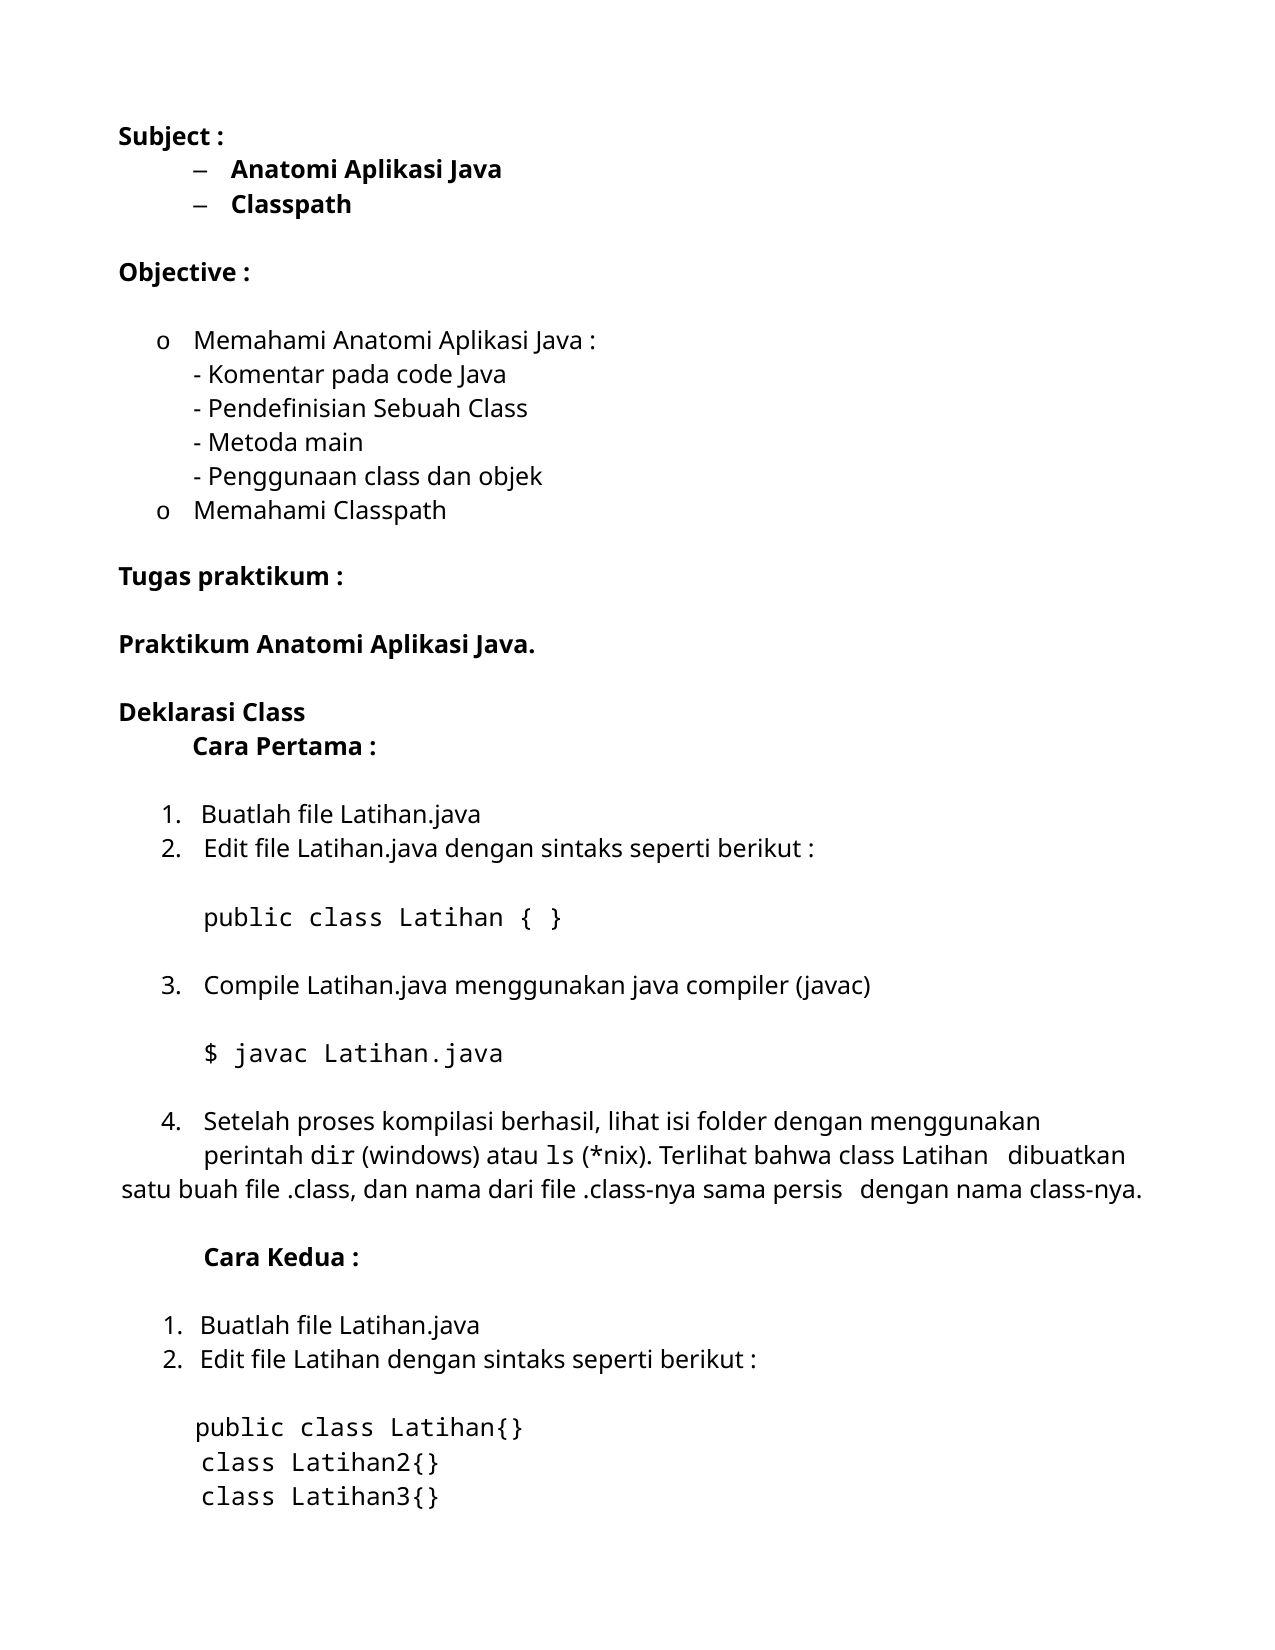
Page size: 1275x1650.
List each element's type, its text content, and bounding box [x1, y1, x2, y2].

list - Pendeﬁnisian Sebuah Class [156, 391, 1157, 425]
list Memahami Anatomi Aplikasi Java : [156, 322, 1157, 357]
list Edit file Latihan dengan sintaks seperti berikut : [162, 1342, 1157, 1376]
text Praktikum Anatomi Aplikasi Java. [118, 627, 1157, 661]
text Cara Pertama : [118, 729, 1157, 763]
text class Latihan2{} [118, 1444, 1157, 1478]
list public class Latihan{} [162, 1376, 1157, 1444]
list Anatomi Aplikasi Java [193, 152, 1157, 186]
list Memahami Classpath [156, 493, 1157, 527]
text Cara Kedua : [121, 1240, 1157, 1274]
list public class Latihan { } [121, 865, 1157, 933]
list Compile Latihan.java menggunakan java compiler (javac) $ javac Latihan.java [121, 967, 1157, 1103]
text class Latihan3{} [118, 1478, 1157, 1512]
list Buatlah file Latihan.java [162, 1308, 1157, 1342]
text Deklarasi Class [118, 695, 1157, 729]
list Buatlah file Latihan.java [121, 797, 1157, 831]
text Objective : [118, 254, 1157, 288]
list - Metoda main [156, 425, 1157, 459]
text Tugas praktikum : [118, 558, 1157, 627]
text Subject : [118, 118, 1157, 152]
list Setelah proses kompilasi berhasil, lihat isi folder dengan menggunakan perintah dir (windows) atau ls (*nix). Terlihat bahwa class Latihan dibuatkan satu buah file .class, dan nama dari file .class-nya sama persis dengan nama class-nya. [121, 1103, 1157, 1206]
list Classpath [193, 186, 1157, 220]
list - Penggunaan class dan objek [156, 459, 1157, 493]
list - Komentar pada code Java [156, 357, 1157, 391]
list Edit file Latihan.java dengan sintaks seperti berikut : [121, 831, 1157, 865]
